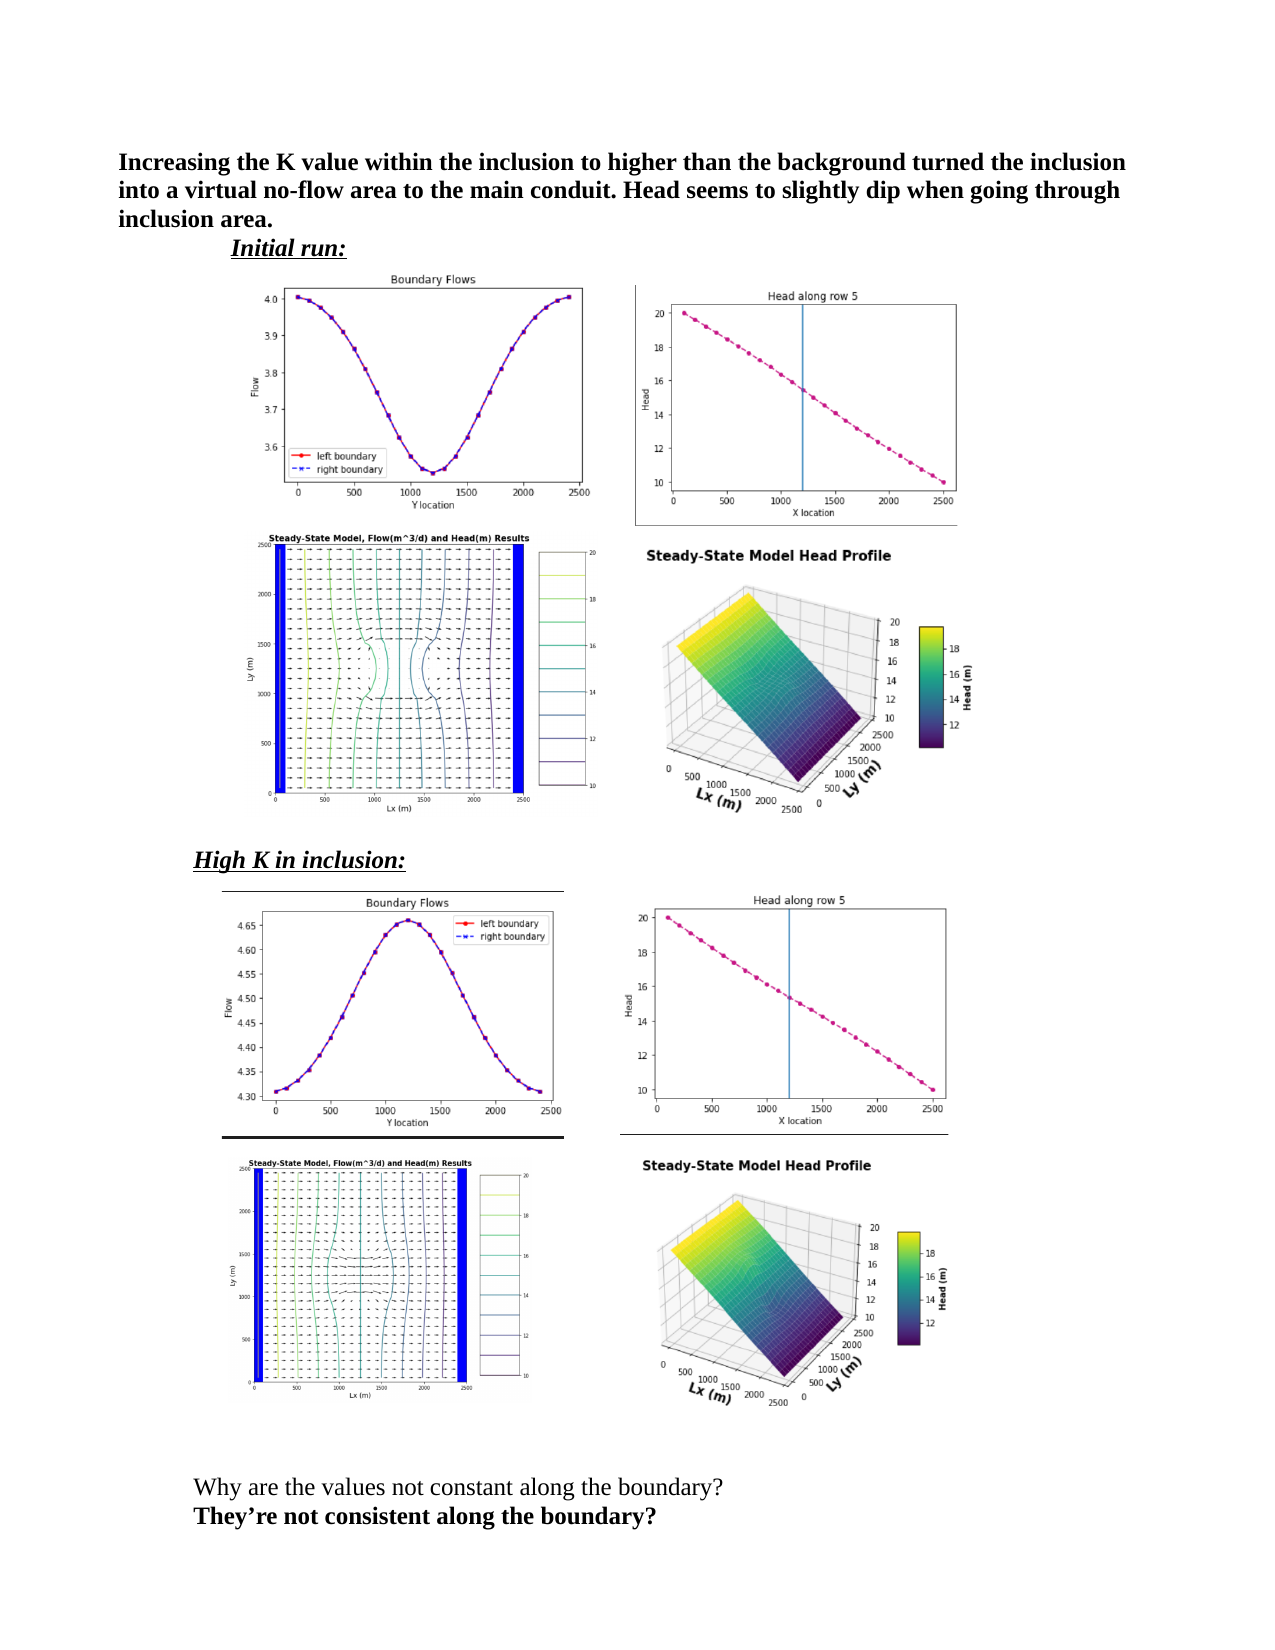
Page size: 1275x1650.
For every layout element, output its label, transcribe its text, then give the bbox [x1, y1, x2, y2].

picture [246, 268, 596, 518]
picture [637, 1156, 952, 1415]
list Initial run: [193, 233, 1157, 846]
picture [243, 531, 598, 817]
picture [227, 1157, 532, 1403]
picture [642, 545, 976, 822]
text Increasing the K value within the inclusion to higher than the background turned the inclusion into a virtual no-flow area to the main conduit. Head seems to slightly dip when going through inclusion area. [118, 118, 1157, 233]
picture [221, 891, 564, 1139]
picture [635, 285, 958, 526]
picture [620, 889, 949, 1135]
list High K in inclusion: Why are the values not constant along the boundary? They’re not consistent along the boundary? [156, 846, 1157, 1530]
